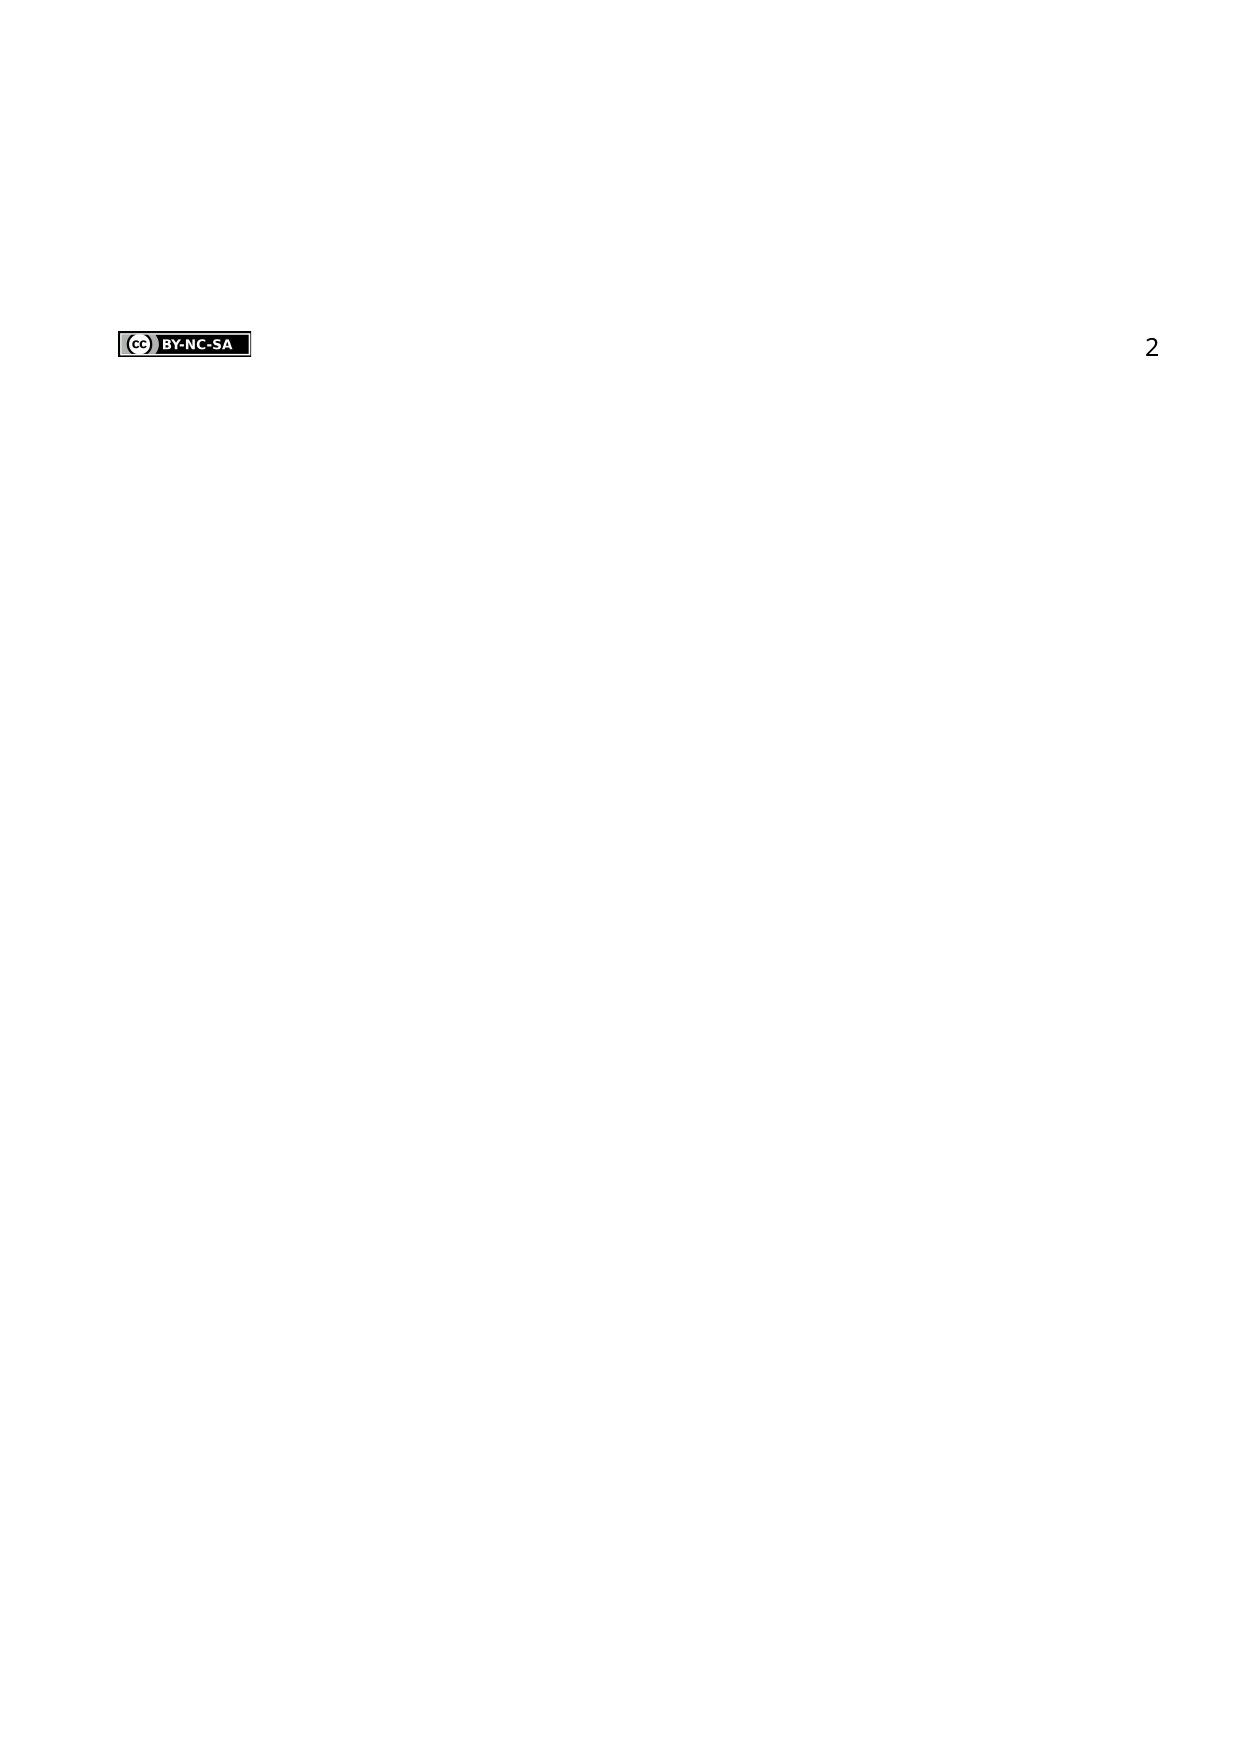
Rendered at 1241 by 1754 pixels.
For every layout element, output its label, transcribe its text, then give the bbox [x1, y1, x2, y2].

picture [118, 331, 252, 357]
text 2 [118, 330, 1240, 364]
